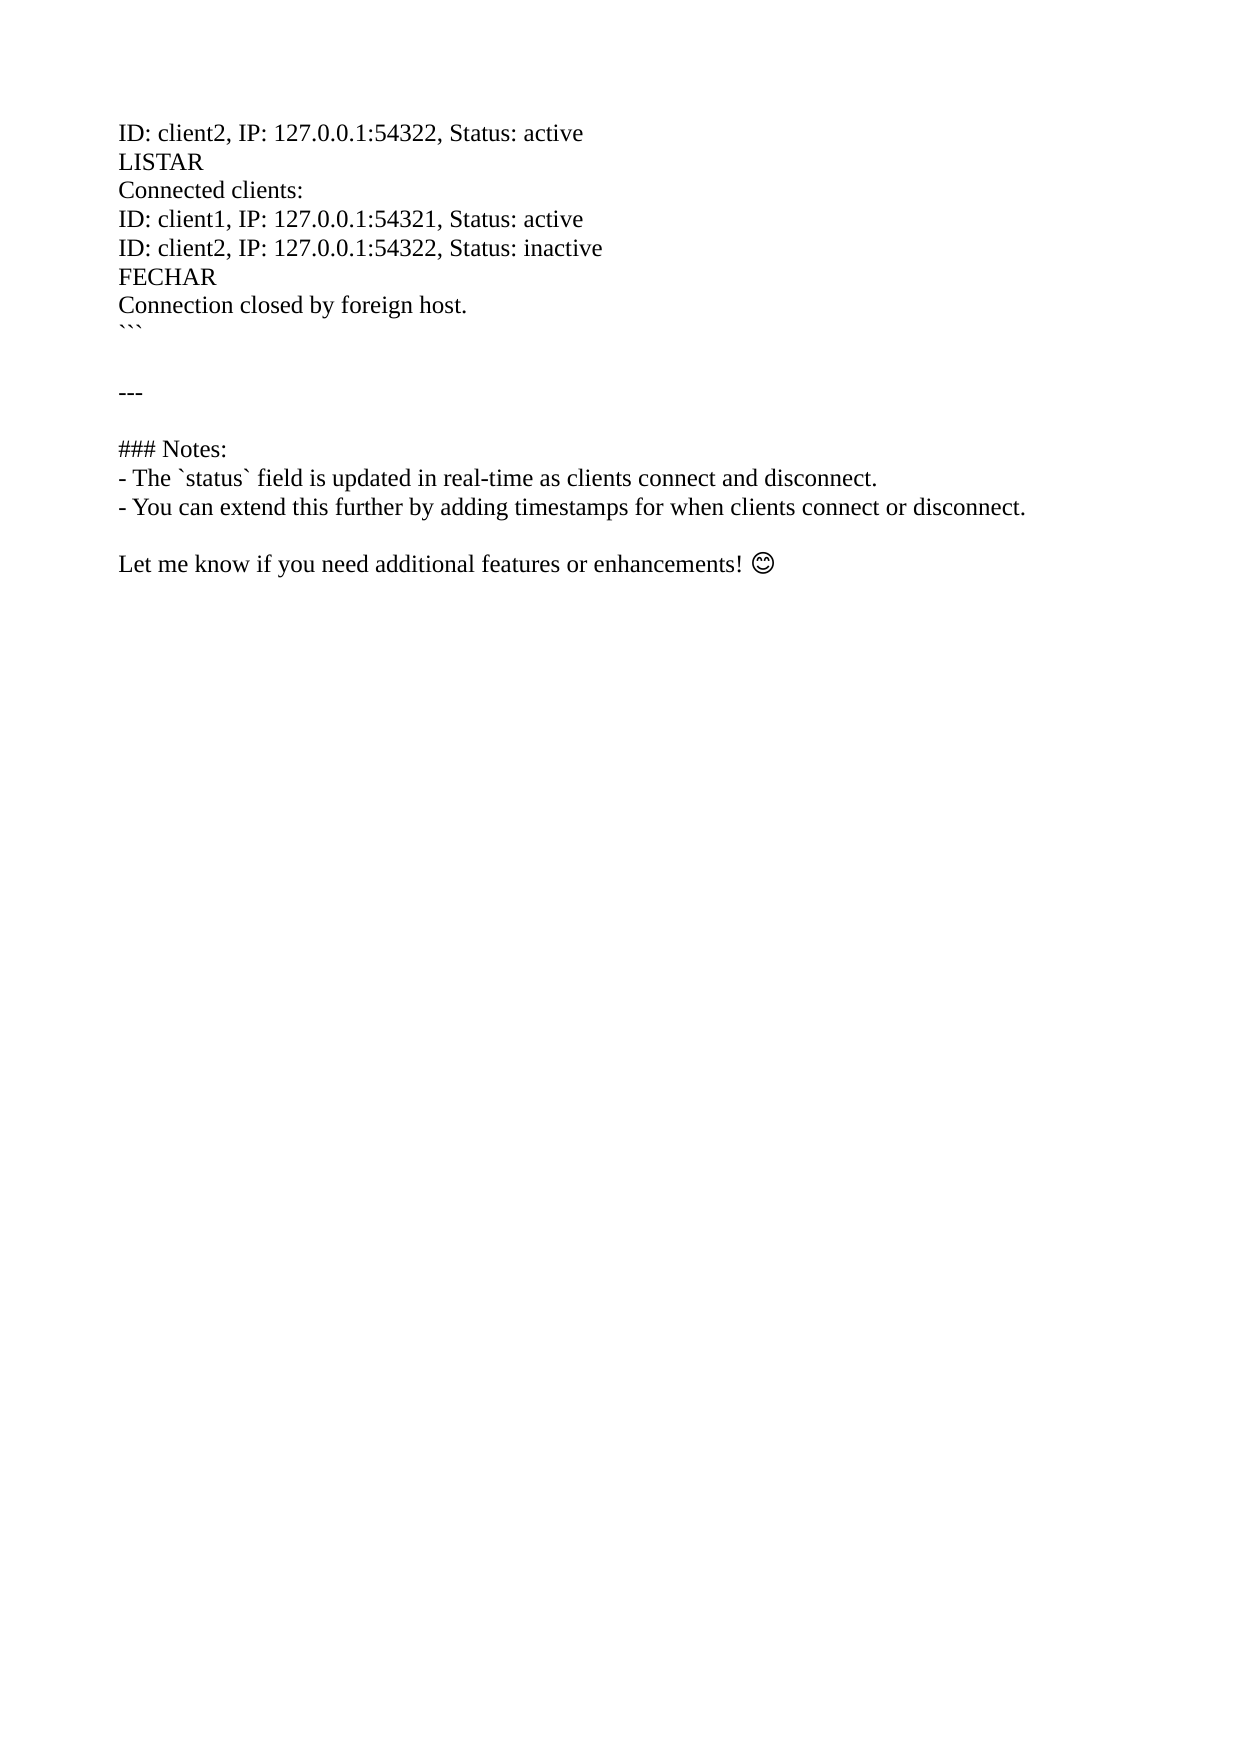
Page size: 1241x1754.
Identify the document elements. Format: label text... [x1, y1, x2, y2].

text Connected clients: [118, 176, 1122, 204]
text ### Notes: [118, 434, 1122, 463]
text --- [118, 377, 1122, 406]
text Let me know if you need additional features or enhancements! 😊 [118, 549, 1122, 578]
text ID: client2, IP: 127.0.0.1:54322, Status: active [118, 118, 1122, 147]
text ID: client2, IP: 127.0.0.1:54322, Status: inactive [118, 233, 1122, 262]
text ID: client1, IP: 127.0.0.1:54321, Status: active [118, 204, 1122, 233]
text - The `status` field is updated in real-time as clients connect and disconnect. [118, 463, 1122, 492]
text - You can extend this further by adding timestamps for when clients connect or disconnect. [118, 492, 1122, 521]
text Connection closed by foreign host. [118, 291, 1122, 319]
text LISTAR [118, 147, 1122, 176]
text FECHAR [118, 262, 1122, 291]
text ``` [118, 319, 1122, 348]
